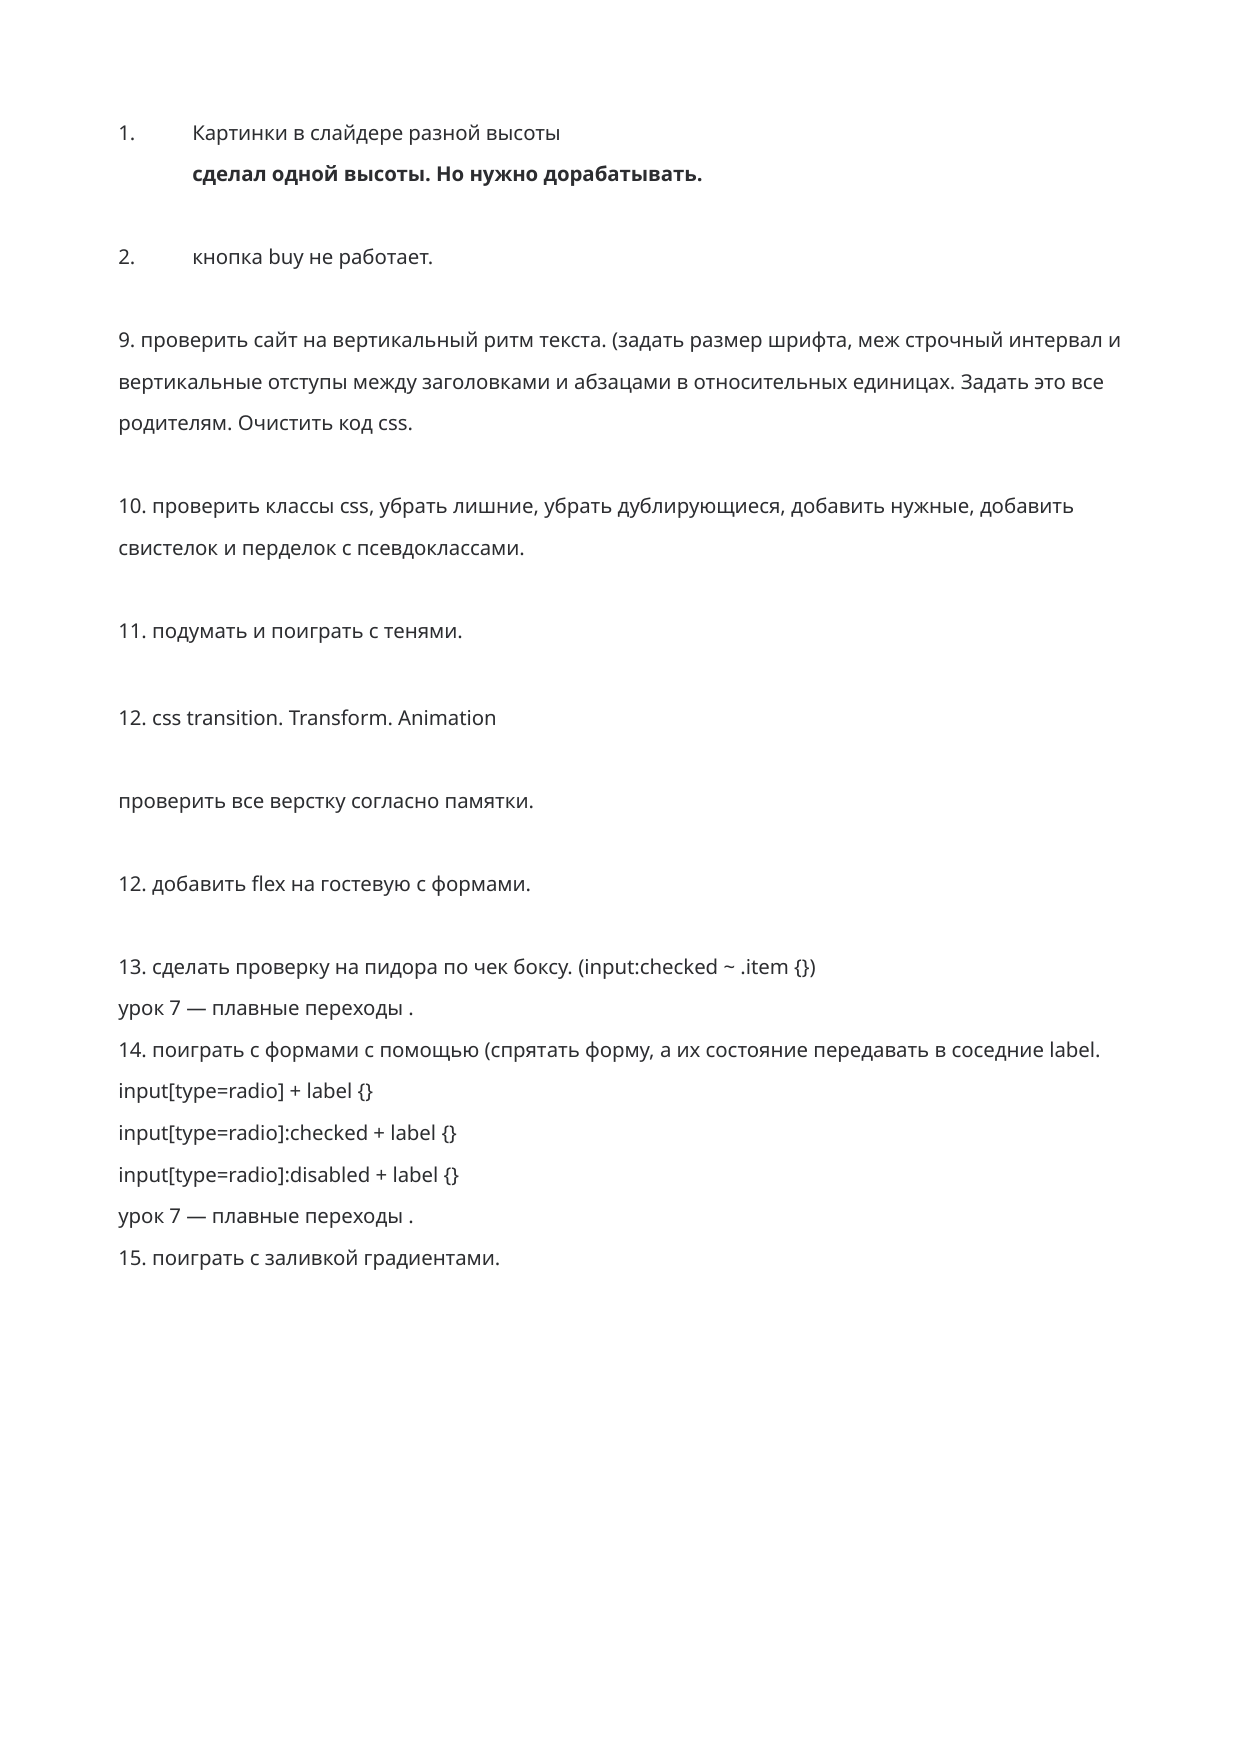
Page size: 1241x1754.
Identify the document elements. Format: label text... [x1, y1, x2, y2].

text 15. поиграть с заливкой градиентами. [118, 1243, 1122, 1271]
text 14. поиграть с формами с помощью (спрятать форму, а их состояние передавать в соседние label. [118, 1036, 1122, 1063]
text 1. Картинки в слайдере разной высоты [118, 118, 1122, 146]
text 11. подумать и поиграть с тенями. [118, 617, 1122, 644]
text 2. кнопка buy не работает. [118, 243, 1122, 271]
text 13. сделать проверку на пидора по чек боксу. (input:checked ~ .item {}) [118, 952, 1122, 980]
text сделал одной высоты. Но нужно дорабатывать. [118, 160, 1122, 187]
text проверить все верстку согласно памятки. [118, 786, 1122, 814]
text 12. css transition. Transform. Animation [118, 703, 1122, 731]
text урок 7 — плавные переходы . [118, 1202, 1122, 1229]
text input[type=radio]:disabled + label {} [118, 1160, 1122, 1188]
text 9. проверить сайт на вертикальный ритм текста. (задать размер шрифта, меж строчный интервал и вертикальные отступы между заголовками и абзацами в относительных единицах. Задать это все родителям. Очистить код css. [118, 326, 1122, 437]
text урок 7 — плавные переходы . [118, 994, 1122, 1022]
text input[type=radio]:checked + label {} [118, 1119, 1122, 1146]
text 10. проверить классы css, убрать лишние, убрать дублирующиеся, добавить нужные, добавить свистелок и перделок с псевдоклассами. [118, 492, 1122, 561]
text input[type=radio] + label {} [118, 1077, 1122, 1105]
text 12. добавить flex на гостевую с формами. [118, 869, 1122, 897]
